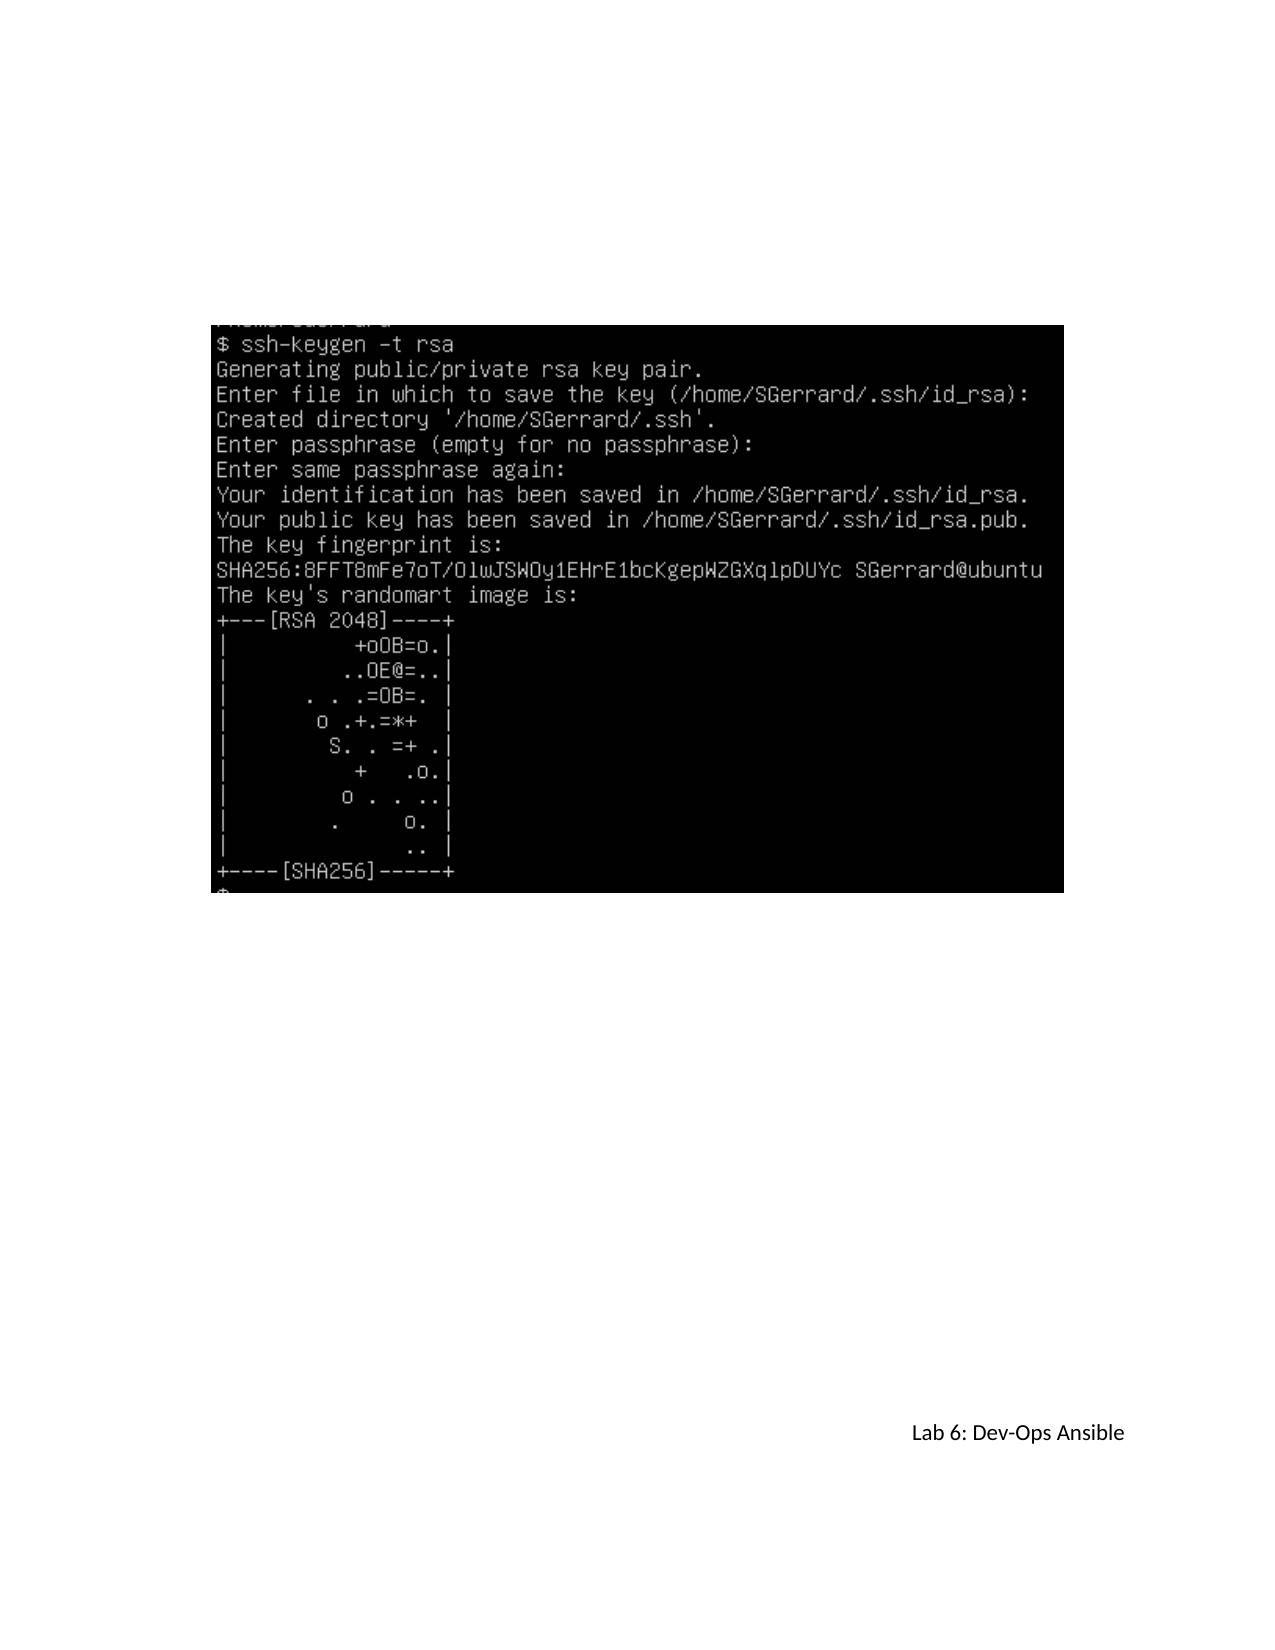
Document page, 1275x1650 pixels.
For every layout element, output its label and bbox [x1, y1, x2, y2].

picture [211, 325, 1064, 893]
